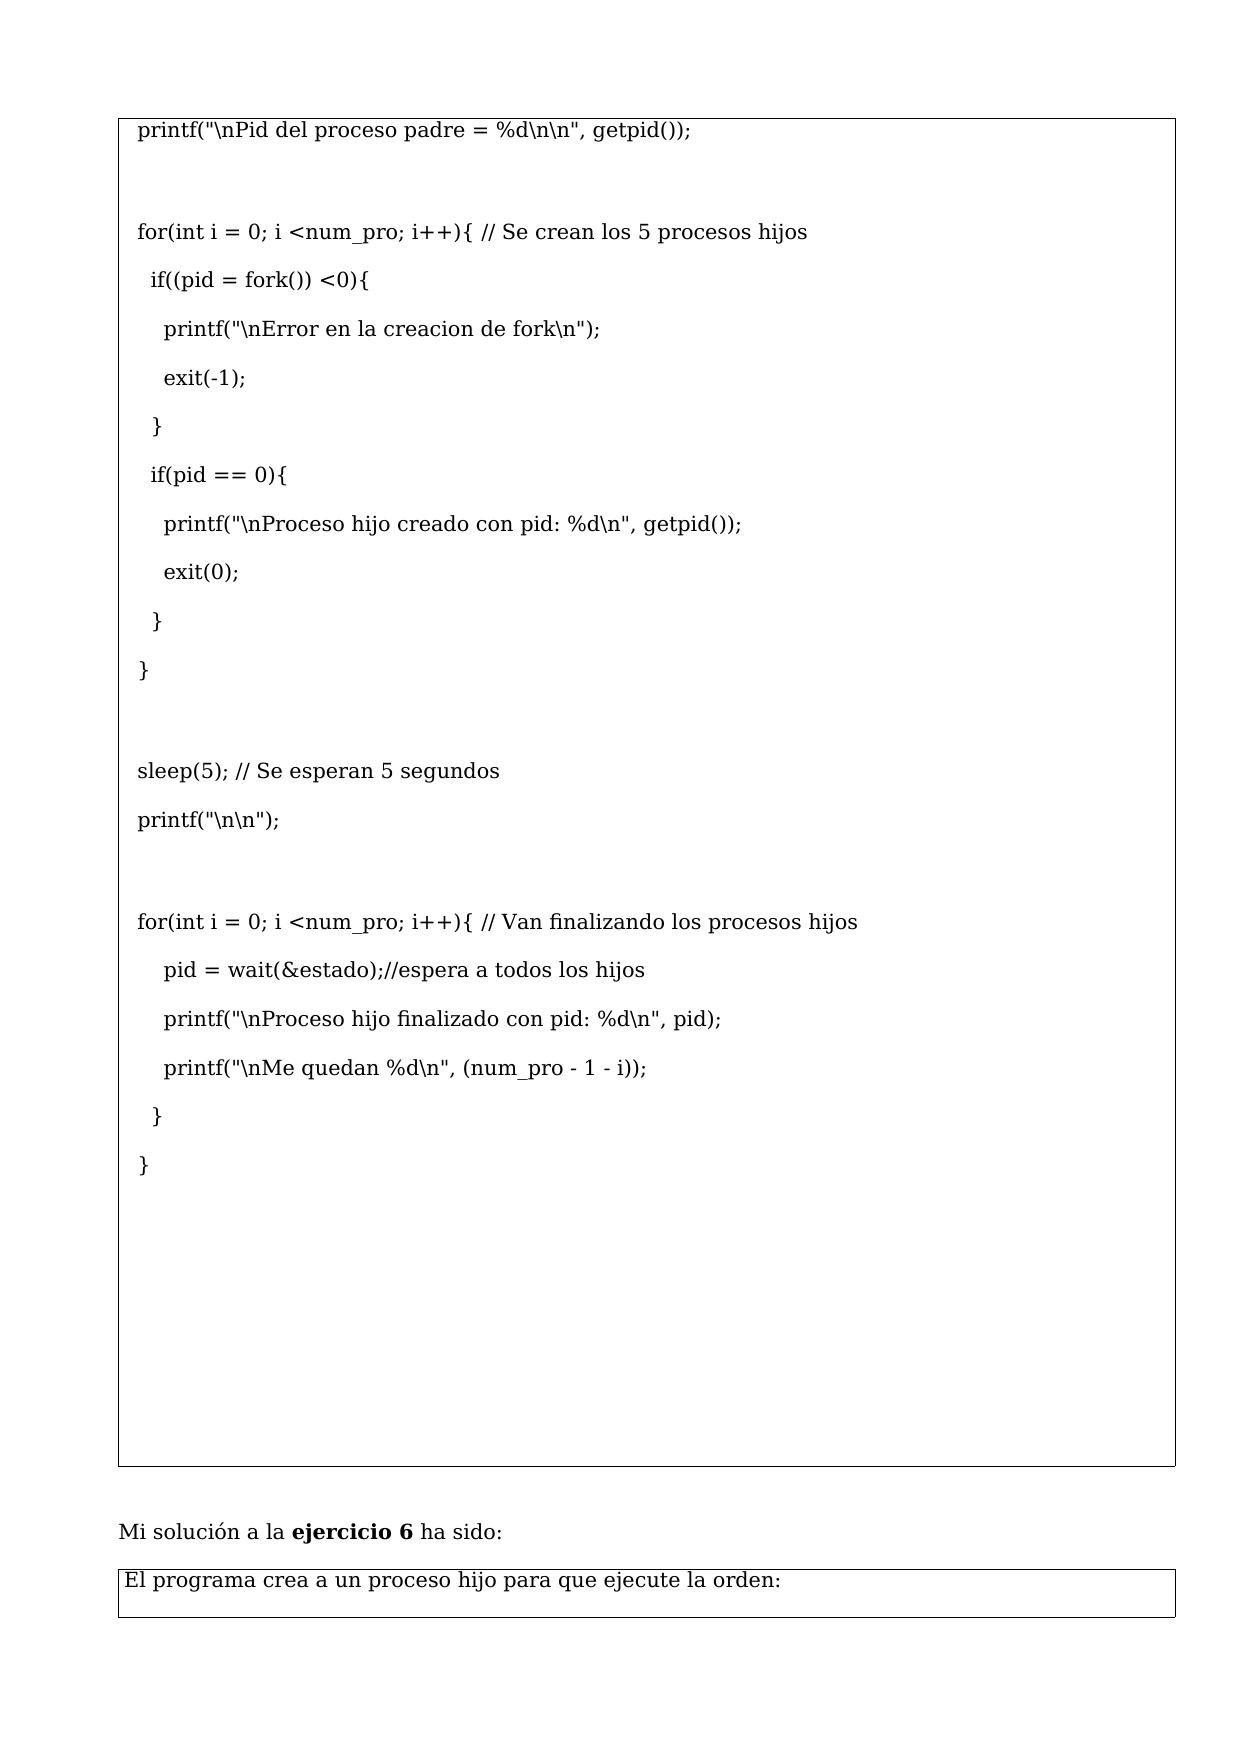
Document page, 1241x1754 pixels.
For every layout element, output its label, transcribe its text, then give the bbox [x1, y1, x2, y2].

table_header printf("\nPid del proceso padre = %d\n\n", getpid()); for(int i = 0; i <num_pro; i++){ // Se crean los 5 procesos hijos if((pid = fork()) <0){ printf("\nError en la creacion de fork\n"); exit(-1); } if(pid == 0){ printf("\nProceso hijo creado con pid: %d\n", getpid()); exit(0); } } sleep(5); // Se esperan 5 segundos printf("\n\n"); for(int i = 0; i <num_pro; i++){ // Van finalizando los procesos hijos pid = wait(&estado);//espera a todos los hijos printf("\nProceso hijo finalizado con pid: %d\n", pid); printf("\nMe quedan %d\n", (num_pro - 1 - i)); } } [119, 119, 1175, 1466]
text Mi solución a la ejercicio 6 ha sido: [118, 1519, 1122, 1544]
table_header El programa crea a un proceso hijo para que ejecute la orden: [119, 1570, 1175, 1617]
